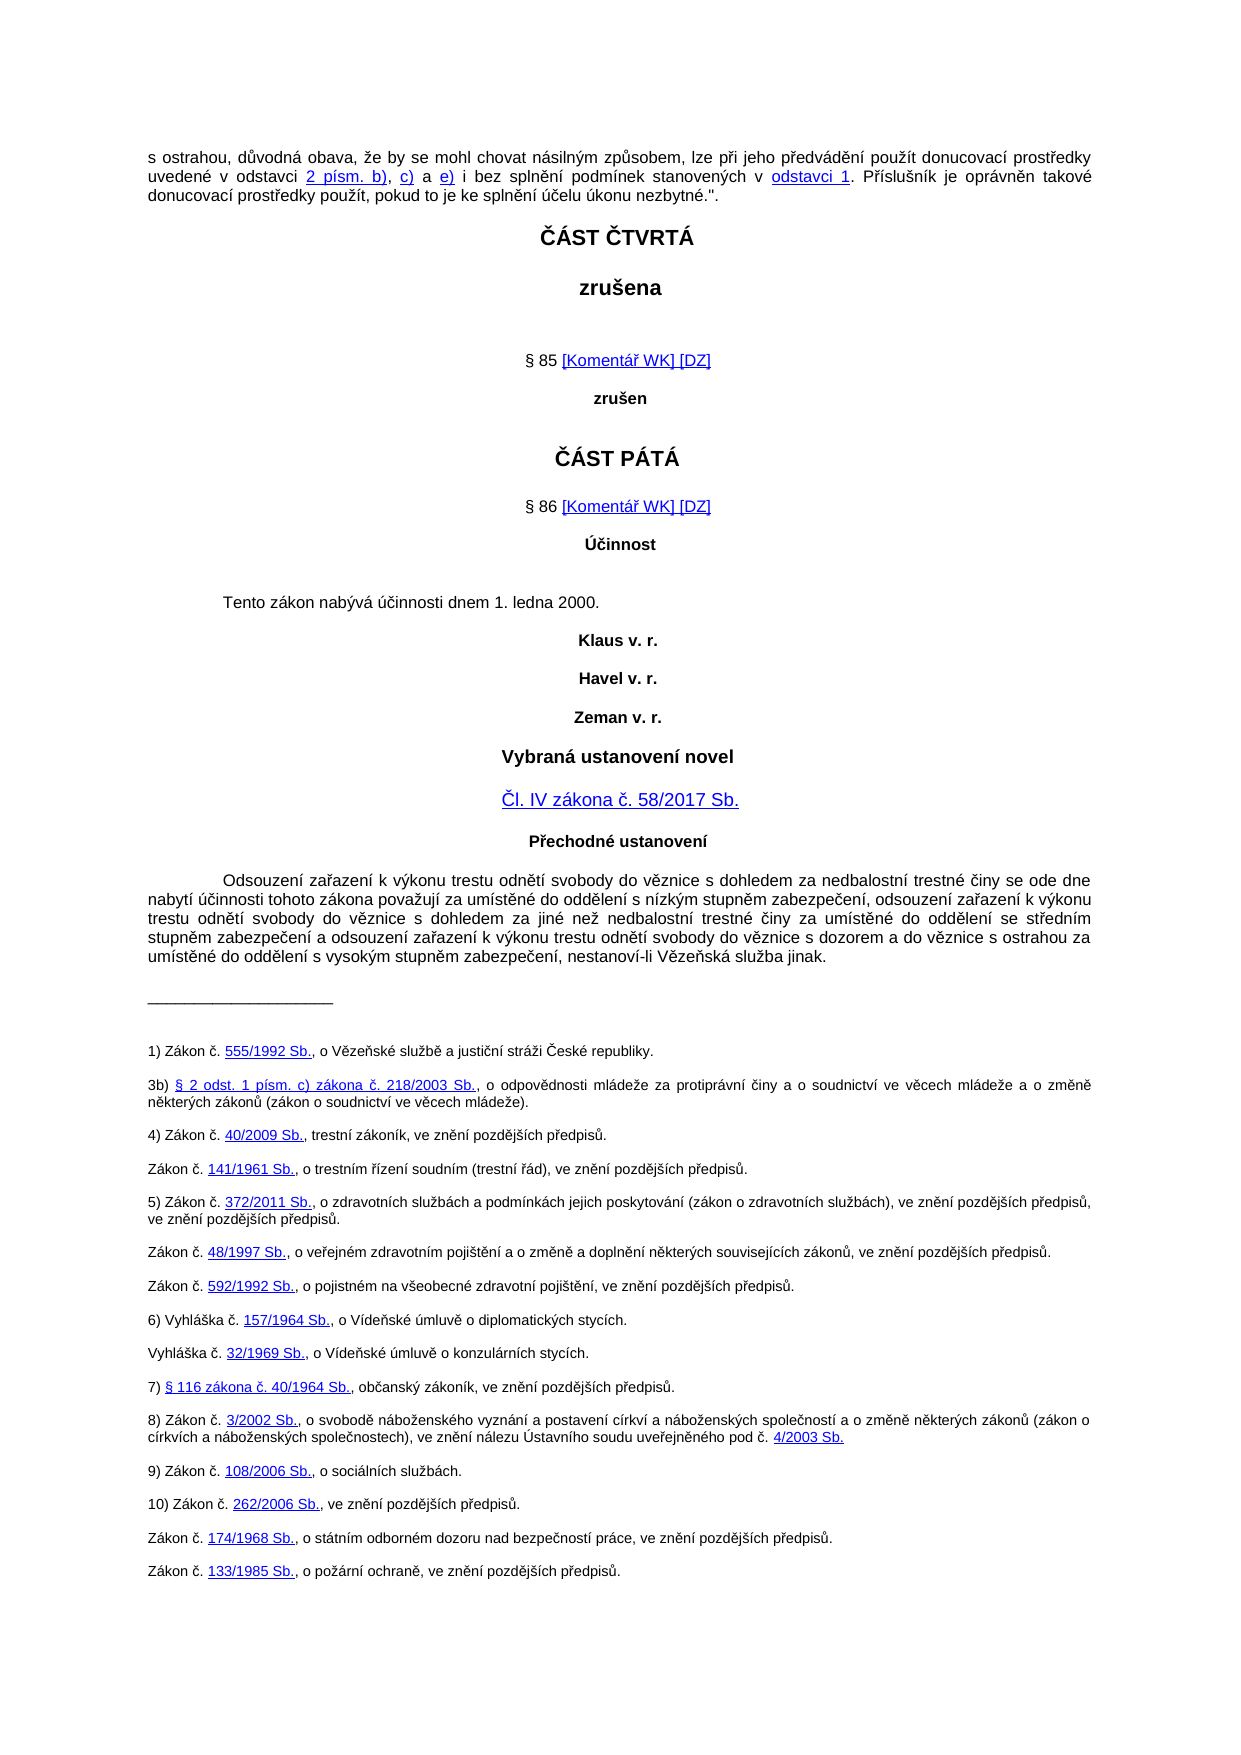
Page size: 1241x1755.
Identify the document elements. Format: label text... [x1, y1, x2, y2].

text zrušen [148, 389, 1093, 408]
text Zákon č. 592/1992 Sb., o pojistném na všeobecné zdravotní pojištění, ve znění pozdějších předpisů. [148, 1278, 1093, 1294]
text Klaus v. r. [148, 631, 1093, 650]
text s ostrahou, důvodná obava, že by se mohl chovat násilným způsobem, lze při jeho předvádění použít donucovací prostředky uvedené v odstavci 2 písm. b), c) a e) i bez splnění podmínek stanovených v odstavci 1. Příslušník je oprávněn takové donucovací prostředky použít, pokud to je ke splnění účelu úkonu nezbytné.". [148, 148, 1093, 205]
text Tento zákon nabývá účinnosti dnem 1. ledna 2000. [148, 592, 1093, 612]
text 6) Vyhláška č. 157/1964 Sb., o Vídeňské úmluvě o diplomatických stycích. [148, 1311, 1093, 1328]
text Zákon č. 141/1961 Sb., o trestním řízení soudním (trestní řád), ve znění pozdějších předpisů. [148, 1160, 1093, 1177]
text ____________________ [148, 985, 1093, 1004]
text Zeman v. r. [148, 707, 1093, 727]
text zrušena [148, 275, 1093, 300]
text 8) Zákon č. 3/2002 Sb., o svobodě náboženského vyznání a postavení církví a náboženských společností a o změně některých zákonů (zákon o církvích a náboženských společnostech), ve znění nálezu Ústavního soudu uveřejněného pod č. 4/2003 Sb. [148, 1412, 1093, 1445]
text 9) Zákon č. 108/2006 Sb., o sociálních službách. [148, 1462, 1093, 1479]
text 5) Zákon č. 372/2011 Sb., o zdravotních službách a podmínkách jejich poskytování (zákon o zdravotních službách), ve znění pozdějších předpisů, ve znění pozdějších předpisů. [148, 1194, 1093, 1227]
text 1) Zákon č. 555/1992 Sb., o Vězeňské službě a justiční stráži České republiky. [148, 1043, 1093, 1060]
text Zákon č. 174/1968 Sb., o státním odborném dozoru nad bezpečností práce, ve znění pozdějších předpisů. [148, 1529, 1093, 1546]
text Vybraná ustanovení novel [148, 746, 1093, 767]
text Havel v. r. [148, 669, 1093, 688]
text Odsouzení zařazení k výkonu trestu odnětí svobody do věznice s dohledem za nedbalostní trestné činy se ode dne nabytí účinnosti tohoto zákona považují za umístěné do oddělení s nízkým stupněm zabezpečení, odsouzení zařazení k výkonu trestu odnětí svobody do věznice s dohledem za jiné než nedbalostní trestné činy za umístěné do oddělení se středním stupněm zabezpečení a odsouzení zařazení k výkonu trestu odnětí svobody do věznice s dozorem a do věznice s ostrahou za umístěné do oddělení s vysokým stupněm zabezpečení, nestanoví-li Vězeňská služba jinak. [148, 870, 1093, 966]
text Čl. IV zákona č. 58/2017 Sb. [148, 789, 1093, 811]
text ČÁST PÁTÁ [148, 446, 1093, 471]
text § 86 [Komentář WK] [DZ] [148, 497, 1093, 516]
text 3b) § 2 odst. 1 písm. c) zákona č. 218/2003 Sb., o odpovědnosti mládeže za protiprávní činy a o soudnictví ve věcech mládeže a o změně některých zákonů (zákon o soudnictví ve věcech mládeže). [148, 1076, 1093, 1110]
text Zákon č. 48/1997 Sb., o veřejném zdravotním pojištění a o změně a doplnění některých souvisejících zákonů, ve znění pozdějších předpisů. [148, 1244, 1093, 1261]
text Přechodné ustanovení [148, 832, 1093, 851]
text 10) Zákon č. 262/2006 Sb., ve znění pozdějších předpisů. [148, 1496, 1093, 1512]
text § 85 [Komentář WK] [DZ] [148, 350, 1093, 369]
text ČÁST ČTVRTÁ [148, 224, 1093, 249]
text 4) Zákon č. 40/2009 Sb., trestní zákoník, ve znění pozdějších předpisů. [148, 1127, 1093, 1143]
text Účinnost [148, 535, 1093, 554]
text 7) § 116 zákona č. 40/1964 Sb., občanský zákoník, ve znění pozdějších předpisů. [148, 1378, 1093, 1395]
text Vyhláška č. 32/1969 Sb., o Vídeňské úmluvě o konzulárních stycích. [148, 1345, 1093, 1362]
text Zákon č. 133/1985 Sb., o požární ochraně, ve znění pozdějších předpisů. [148, 1563, 1093, 1579]
